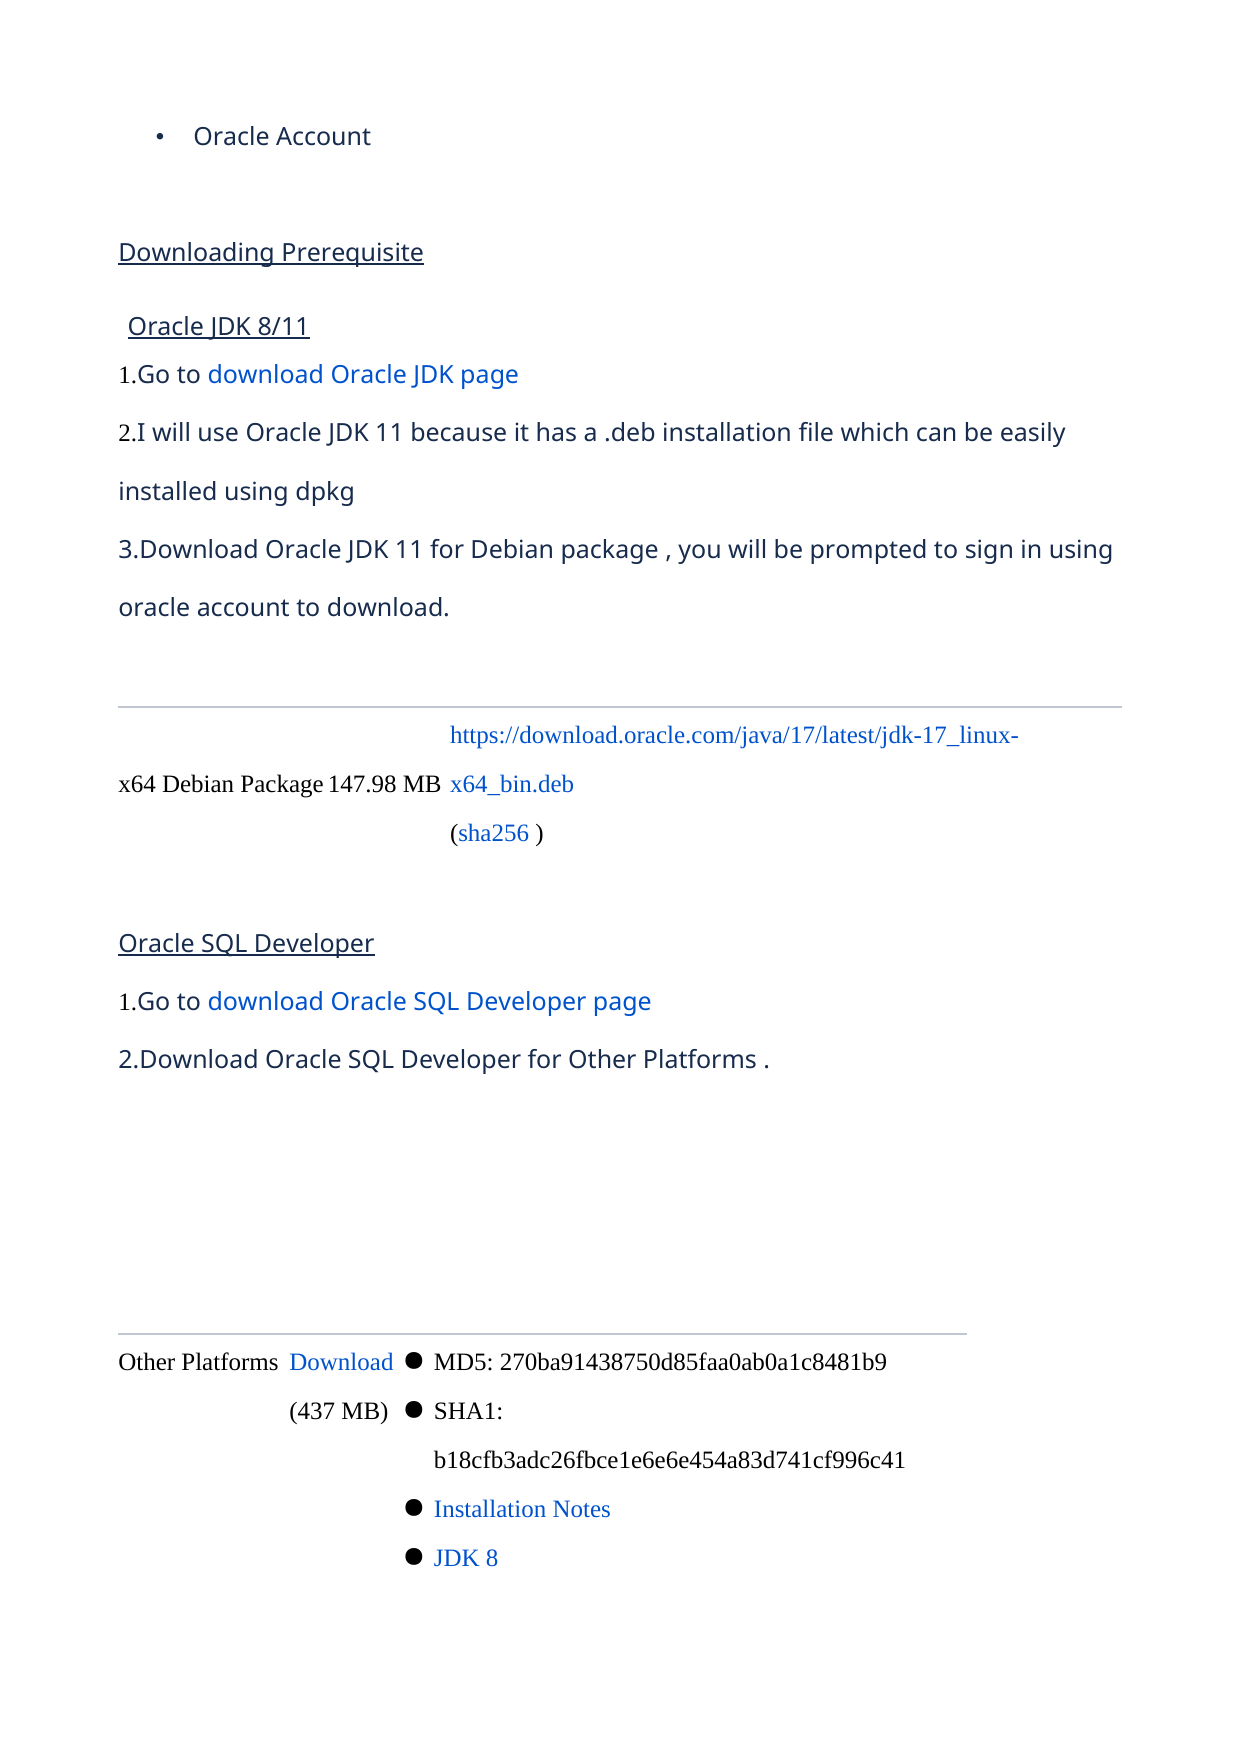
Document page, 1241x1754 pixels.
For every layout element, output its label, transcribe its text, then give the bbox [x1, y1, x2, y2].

list Go to download Oracle JDK page [118, 357, 1122, 391]
subtitle Downloading Prerequisite [118, 234, 1122, 269]
list Go to download Oracle SQL Developer page [118, 984, 1122, 1018]
table_header 147.98 MB [328, 708, 450, 867]
table_header Download (437 MB) [289, 1335, 404, 1593]
subtitle Oracle JDK 8/11 [127, 308, 1122, 342]
list Oracle Account [156, 118, 1122, 152]
list I will use Oracle JDK 11 because it has a .deb installation file which can be easily installed using dpkg [118, 415, 1122, 507]
table_header Other Platforms [118, 1335, 289, 1593]
subtitle Oracle SQL Developer [118, 926, 1122, 960]
list Download Oracle JDK 11 for Debian package , you will be prompted to sign in using oracle account to download. [118, 531, 1122, 624]
list Download Oracle SQL Developer for Other Platforms . [118, 1042, 1122, 1076]
table_header MD5: 270ba91438750d85faa0ab0a1c8481b9 SHA1: b18cfb3adc26fbce1e6e6e454a83d741cf996c41 Installation Notes JDK 8 or 11 required [404, 1335, 967, 1593]
table_header https://download.oracle.com/java/17/latest/jdk-17_linux-x64_bin.deb (sha256 ) [450, 708, 1122, 867]
table_header x64 Debian Package [118, 708, 328, 867]
